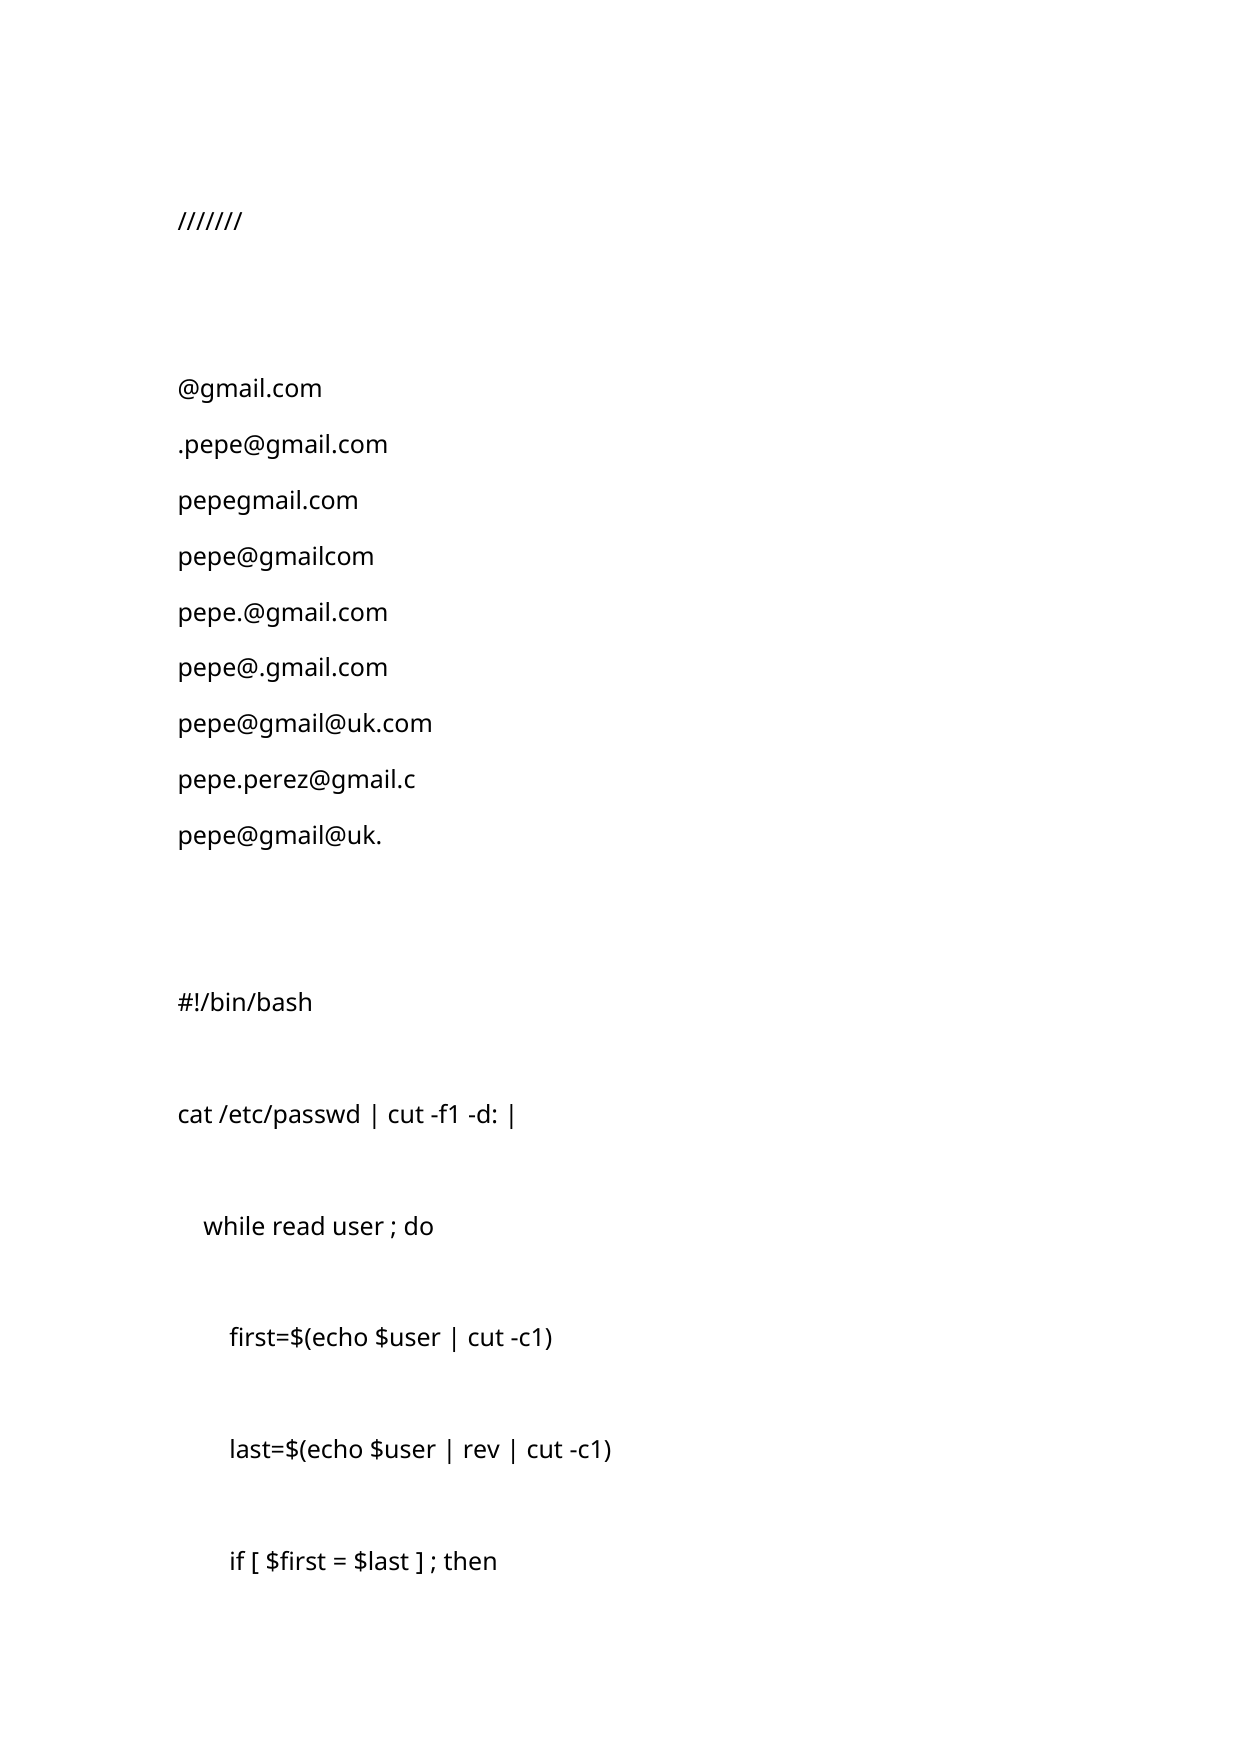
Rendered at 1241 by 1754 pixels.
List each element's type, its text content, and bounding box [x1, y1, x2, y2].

text cat /etc/passwd | cut -f1 -d: | [177, 1097, 1063, 1131]
text pepe@.gmail.com [177, 650, 1063, 684]
text last=$(echo $user | rev | cut -c1) [177, 1432, 1063, 1466]
text first=$(echo $user | cut -c1) [177, 1320, 1063, 1354]
text if [ $first = $last ] ; then [177, 1543, 1063, 1577]
text #!/bin/bash [177, 985, 1063, 1019]
text pepe.perez@gmail.c [177, 762, 1063, 796]
text while read user ; do [177, 1208, 1063, 1242]
text pepe@gmailcom [177, 538, 1063, 572]
text pepegmail.com [177, 483, 1063, 517]
text /////// [177, 203, 1063, 237]
text .pepe@gmail.com [177, 427, 1063, 461]
text pepe@gmail@uk. [177, 818, 1063, 852]
text pepe@gmail@uk.com [177, 706, 1063, 740]
text pepe.@gmail.com [177, 594, 1063, 628]
text @gmail.com [177, 371, 1063, 405]
